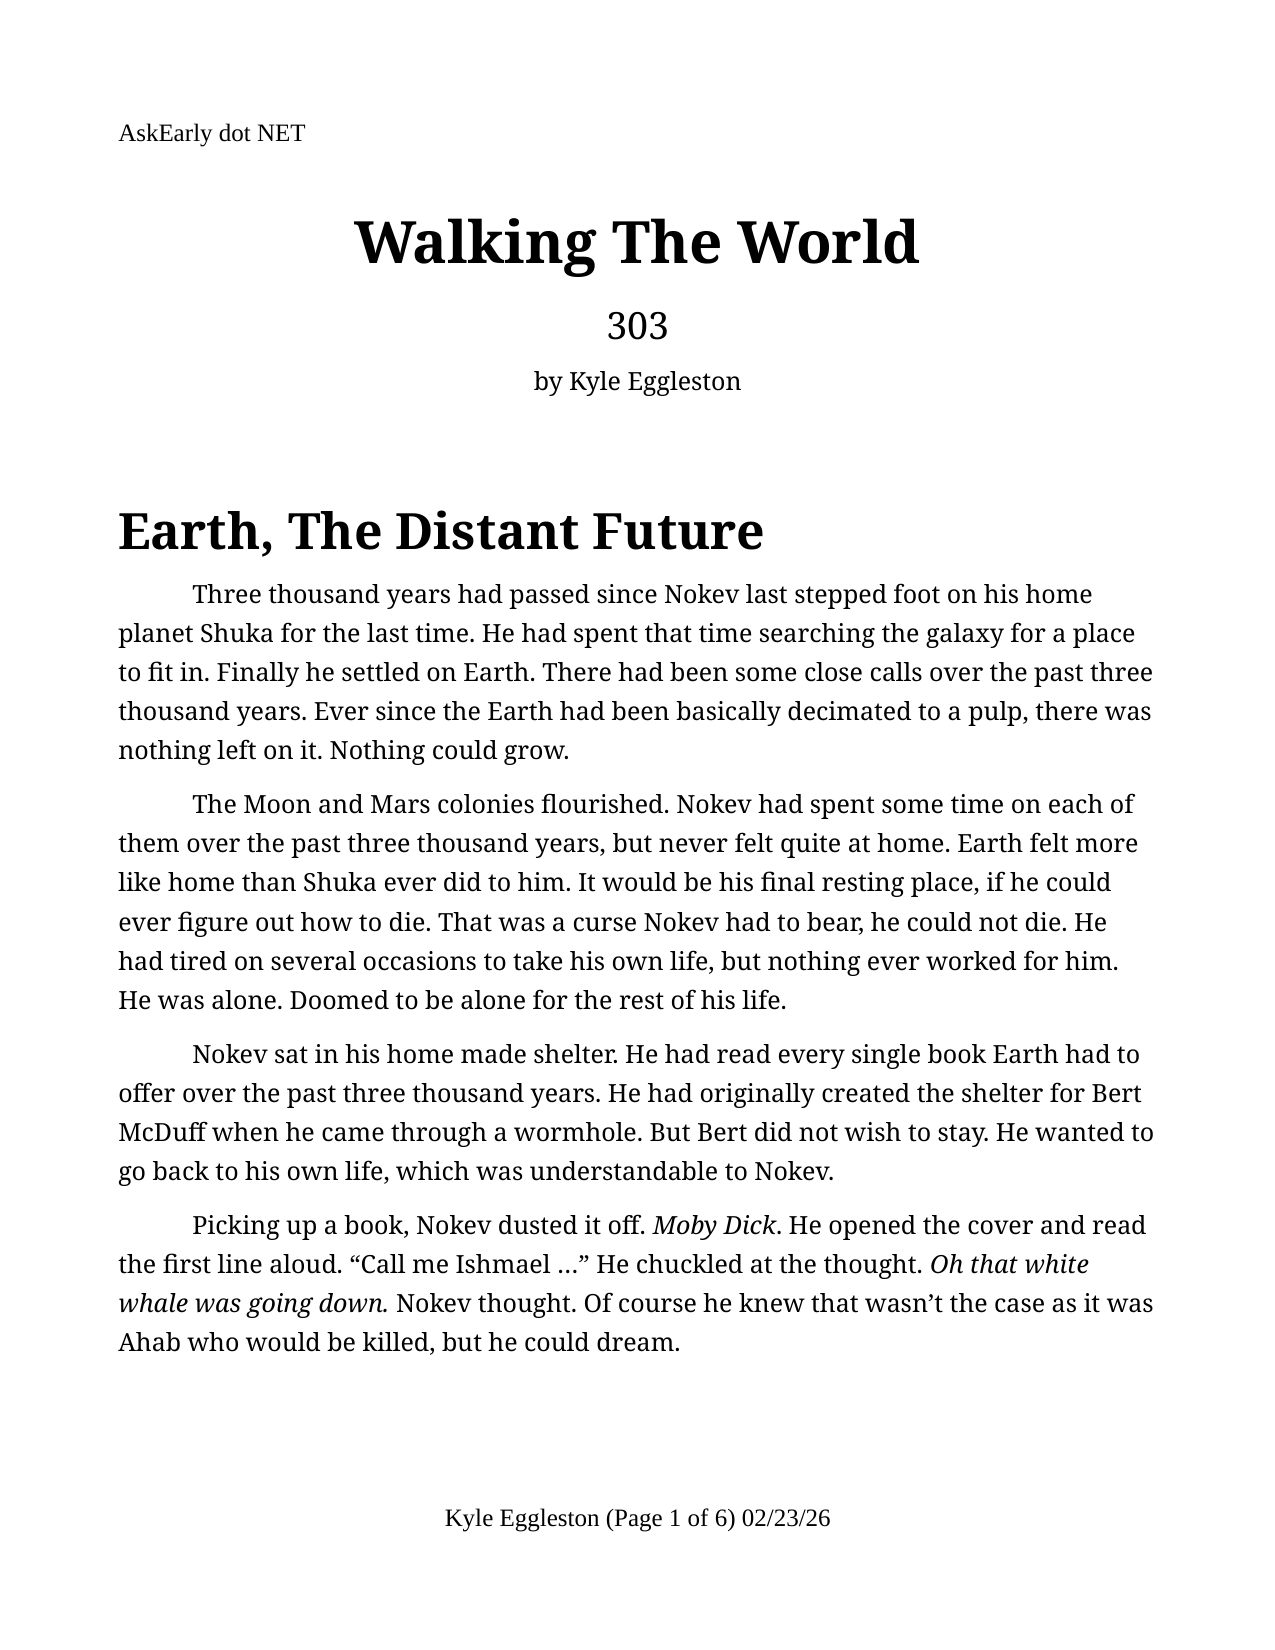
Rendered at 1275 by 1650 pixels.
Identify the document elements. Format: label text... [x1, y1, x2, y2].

text The Moon and Mars colonies flourished. Nokev had spent some time on each of them over the past three thousand years, but never felt quite at home. Earth felt more like home than Shuka ever did to him. It would be his final resting place, if he could ever figure out how to die. That was a curse Nokev had to bear, he could not die. He had tired on several occasions to take his own life, but nothing ever worked for him. He was alone. Doomed to be alone for the rest of his life. [118, 787, 1157, 1017]
subtitle Earth, The Distant Future [118, 496, 1157, 564]
subtitle 303 [118, 299, 1157, 351]
text Three thousand years had passed since Nokev last stepped foot on his home planet Shuka for the last time. He had spent that time searching the galaxy for a place to fit in. Finally he settled on Earth. There had been some close calls over the past three thousand years. Ever since the Earth had been basically decimated to a pulp, there was nothing left on it. Nothing could grow. [118, 576, 1157, 767]
title Walking The World [118, 201, 1157, 281]
text Nokev sat in his home made shelter. He had read every single book Earth had to offer over the past three thousand years. He had originally created the shelter for Bert McDuff when he came through a wormhole. But Bert did not wish to stay. He wanted to go back to his own life, which was understandable to Nokev. [118, 1036, 1157, 1188]
text by Kyle Eggleston [118, 363, 1157, 397]
text Picking up a book, Nokev dusted it off. Moby Dick. He opened the cover and read the first line aloud. “Call me Ishmael …” He chuckled at the thought. Oh that white whale was going down. Nokev thought. Of course he knew that wasn’t the case as it was Ahab who would be killed, but he could dream. [118, 1207, 1157, 1359]
